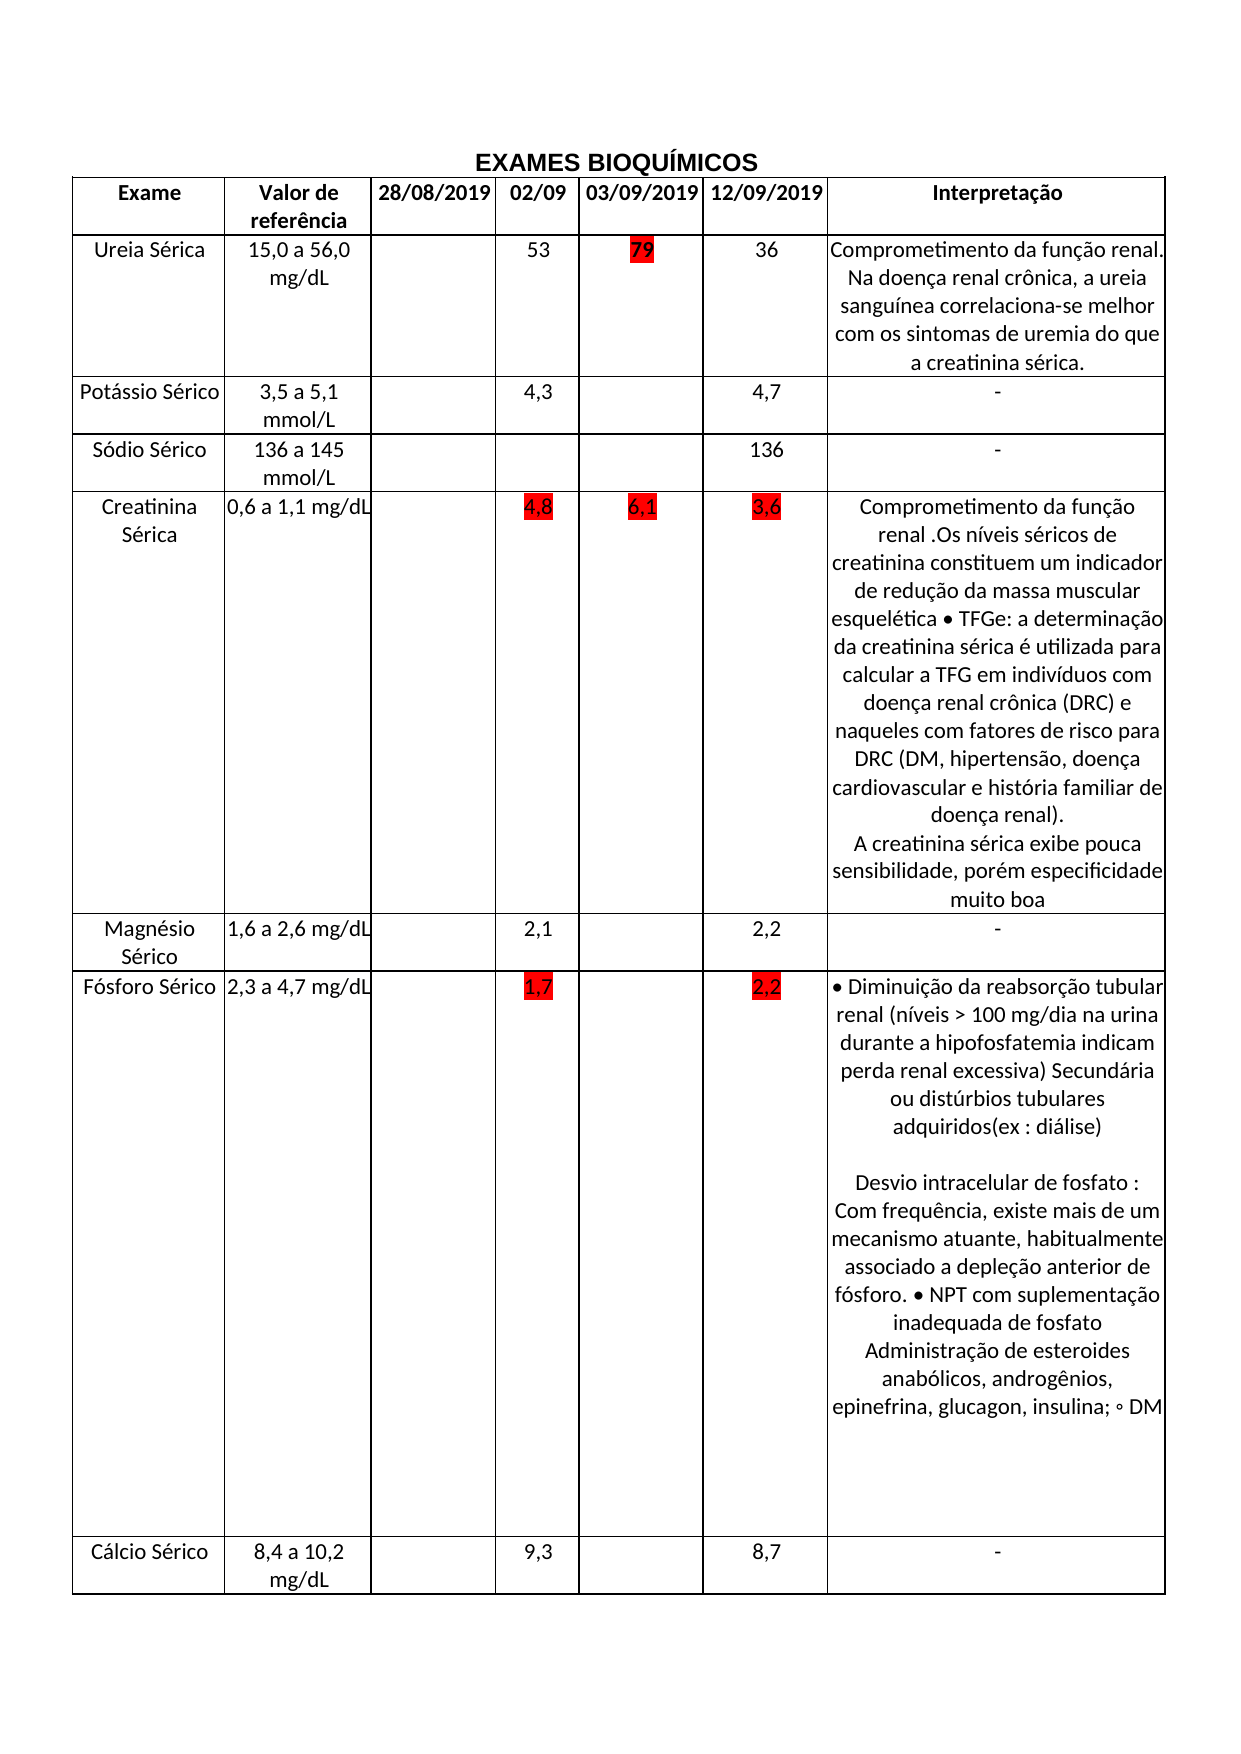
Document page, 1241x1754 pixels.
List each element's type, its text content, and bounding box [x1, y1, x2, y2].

table_cell 2,1 [496, 914, 578, 970]
table_cell 3,5 a 5,1 mmol/L [225, 377, 370, 433]
table_cell [496, 435, 578, 491]
table_cell [372, 236, 495, 376]
table_cell 1,7 [496, 972, 578, 1536]
table_cell 2,2 [704, 914, 827, 970]
table_cell 0,6 a 1,1 mg/dL [225, 492, 370, 913]
table_cell [580, 1537, 702, 1593]
table_cell [372, 435, 495, 491]
table_cell [580, 914, 702, 970]
table_cell 8,4 a 10,2 mg/dL [225, 1537, 370, 1593]
table_header 28/08/2019 [372, 178, 495, 234]
table_cell - [828, 377, 1164, 433]
table_cell Magnésio Sérico [73, 914, 224, 970]
table_cell - [828, 914, 1164, 970]
table_cell [372, 972, 495, 1536]
table_cell Potássio Sérico [73, 377, 224, 433]
table_cell - [828, 1537, 1164, 1593]
table_cell [372, 377, 495, 433]
table_cell 6,1 [580, 492, 702, 913]
table_cell 4,8 [496, 492, 578, 913]
table_cell Comprometimento da função renal. Na doença renal crônica, a ureia sanguínea correlaciona-­se melhor com os sintomas de uremia do que a creatinina sérica. [828, 236, 1164, 376]
table_header 02/09 [496, 178, 578, 234]
table_cell 8,7 [704, 1537, 827, 1593]
table_cell 136 [704, 435, 827, 491]
table_cell Fósforo Sérico [73, 972, 224, 1536]
table_header Valor de referência [225, 178, 370, 234]
table_header Interpretação [828, 178, 1164, 234]
table_cell Creatinina Sérica [73, 492, 224, 913]
table_cell 3,6 [704, 492, 827, 913]
table_cell 4,3 [496, 377, 578, 433]
table_header 03/09/2019 [580, 178, 702, 234]
table_cell Ureia Sérica [73, 236, 224, 376]
table_cell 2,3 a 4,7 mg/dL [225, 972, 370, 1536]
table_cell 4,7 [704, 377, 827, 433]
table_cell 2,2 [704, 972, 827, 1536]
text EXAMES BIOQUÍMICOS [177, 148, 1063, 176]
table_cell [372, 492, 495, 913]
table_cell - [828, 435, 1164, 491]
table_cell [372, 1537, 495, 1593]
table_cell 36 [704, 236, 827, 376]
table_cell Cálcio Sérico [73, 1537, 224, 1593]
table_cell 15,0 a 56,0 mg/dL [225, 236, 370, 376]
table_cell 53 [496, 236, 578, 376]
table_cell 1,6 a 2,6 mg/dL [225, 914, 370, 970]
table_cell Sódio Sérico [73, 435, 224, 491]
table_cell 136 a 145 mmol/L [225, 435, 370, 491]
table_cell 9,3 [496, 1537, 578, 1593]
table_cell Comprometimento da função renal .Os níveis séricos de creatinina constituem um indicador de redução da massa muscular esquelética • TFGe: a determinação da creatinina sérica é utilizada para calcular a TFG em indivíduos com doença renal crônica (DRC) e naqueles com fatores de risco para DRC (DM, hipertensão, doença cardiovascular e história familiar de doença renal). A creatinina sérica exibe pouca sensibilidade, porém especificidade muito boa [828, 492, 1164, 913]
table_header 12/09/2019 [704, 178, 827, 234]
table_cell 79 [580, 236, 702, 376]
table_cell • Diminuição da reabsorção tubular renal (níveis > 100 mg/dia na urina durante a hipofosfatemia indicam perda renal excessiva) Secundária ou distúrbios tubulares adquiridos(ex : diálise) Desvio intracelular de fosfato : Com frequência, existe mais de um mecanismo atuante, habitualmente associado a depleção anterior de fósforo. • NPT com suplementação inadequada de fosfato Administração de esteroides anabólicos, androgênios, epinefrina, glucagon, insulina; ◦ DM [828, 972, 1164, 1536]
table_cell [372, 914, 495, 970]
table_cell [580, 972, 702, 1536]
table_cell [580, 377, 702, 433]
table_cell [580, 435, 702, 491]
table_header Exame [73, 178, 224, 234]
